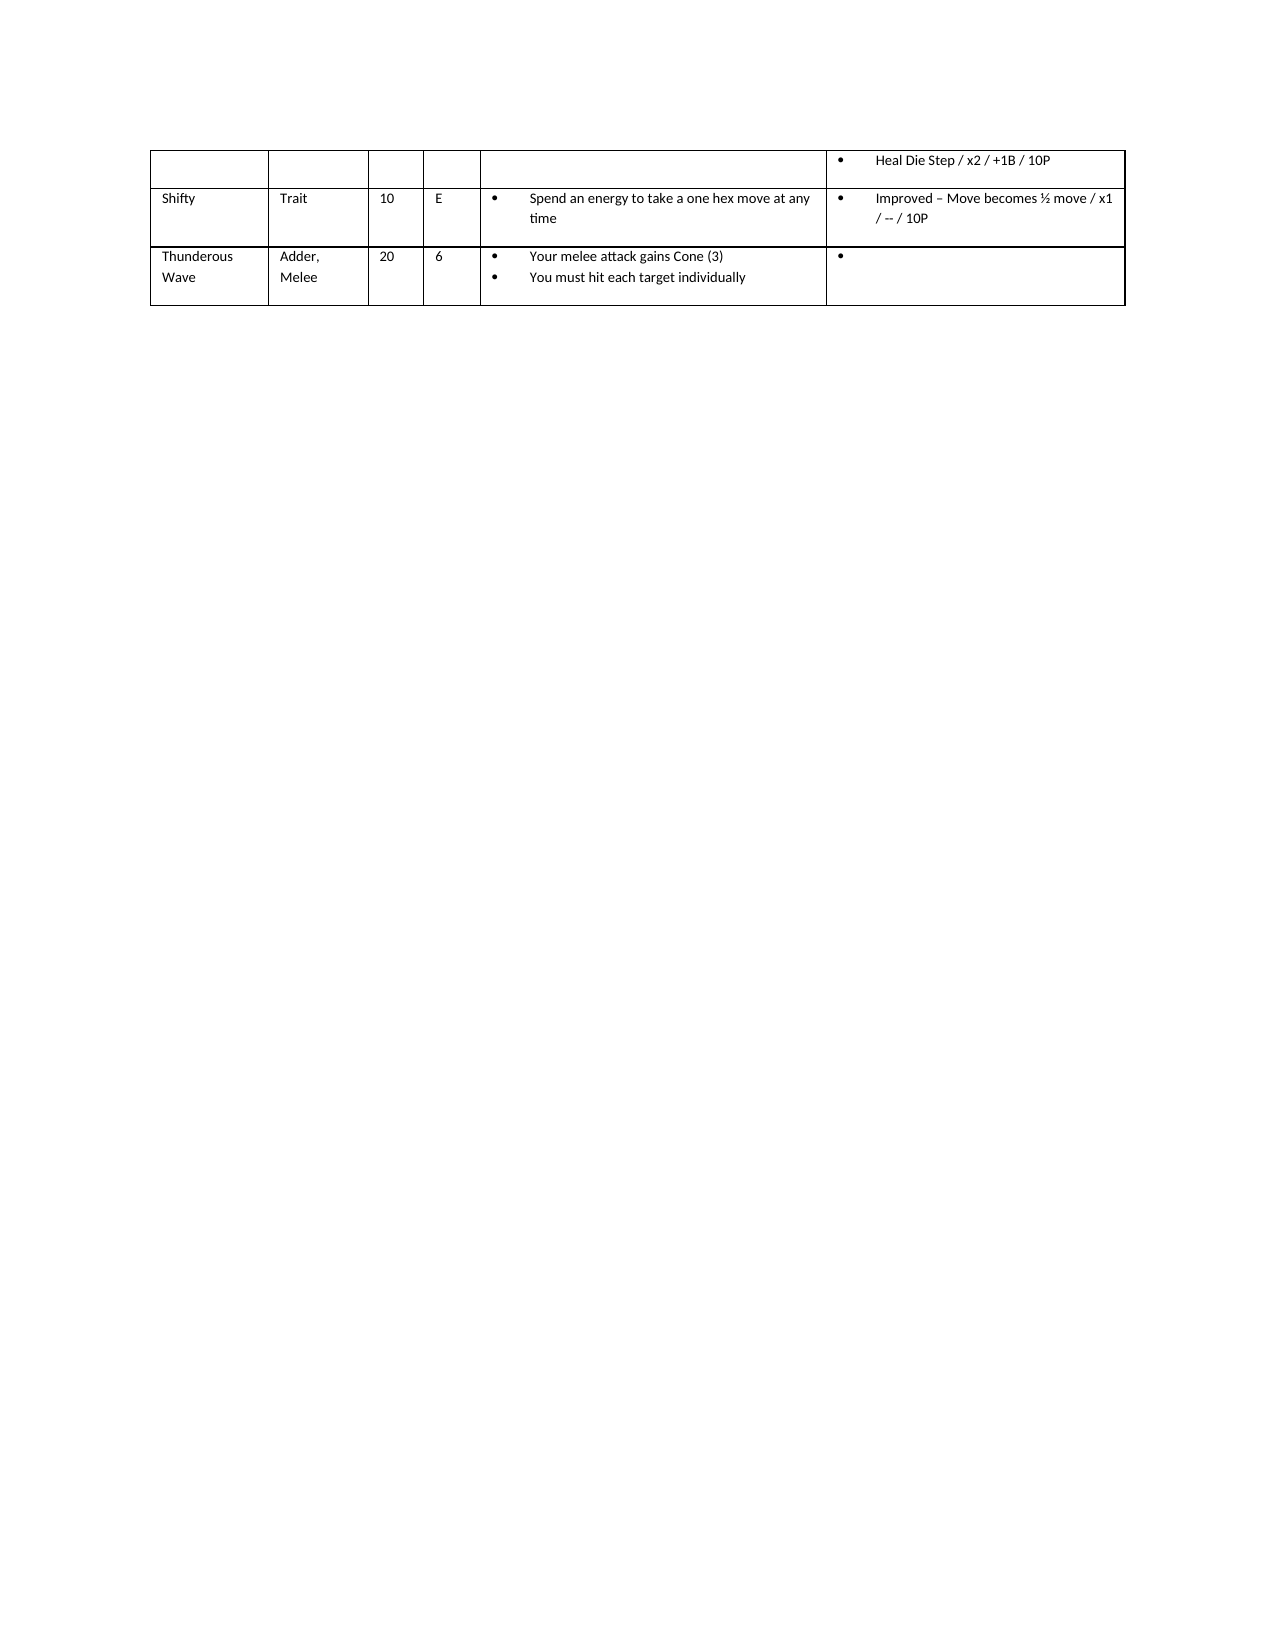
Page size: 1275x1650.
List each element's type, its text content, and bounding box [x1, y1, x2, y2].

table_cell Burn -1 / x3 / -- / 10P Heal Die Step / x2 / +1B / 10P [827, 151, 1124, 188]
table_cell [481, 151, 826, 188]
table_cell [827, 248, 1124, 305]
table_cell Trait [269, 189, 368, 246]
table_cell Improved – Move becomes ½ move / x1 / -- / 10P [827, 189, 1124, 246]
table_cell [269, 151, 368, 188]
table_cell E [424, 189, 480, 246]
table_cell 6 [424, 248, 480, 305]
table_cell [151, 151, 268, 188]
table_cell Your melee attack gains Cone (3) You must hit each target individually [481, 248, 826, 305]
table_cell 20 [369, 248, 423, 305]
table_cell 10 [369, 189, 423, 246]
table_cell [369, 151, 423, 188]
table_cell Thunderous Wave [151, 248, 268, 305]
table_cell Adder, Melee [269, 248, 368, 305]
table_cell Shifty [151, 189, 268, 246]
table_cell Spend an energy to take a one hex move at any time [481, 189, 826, 246]
table_cell [424, 151, 480, 188]
